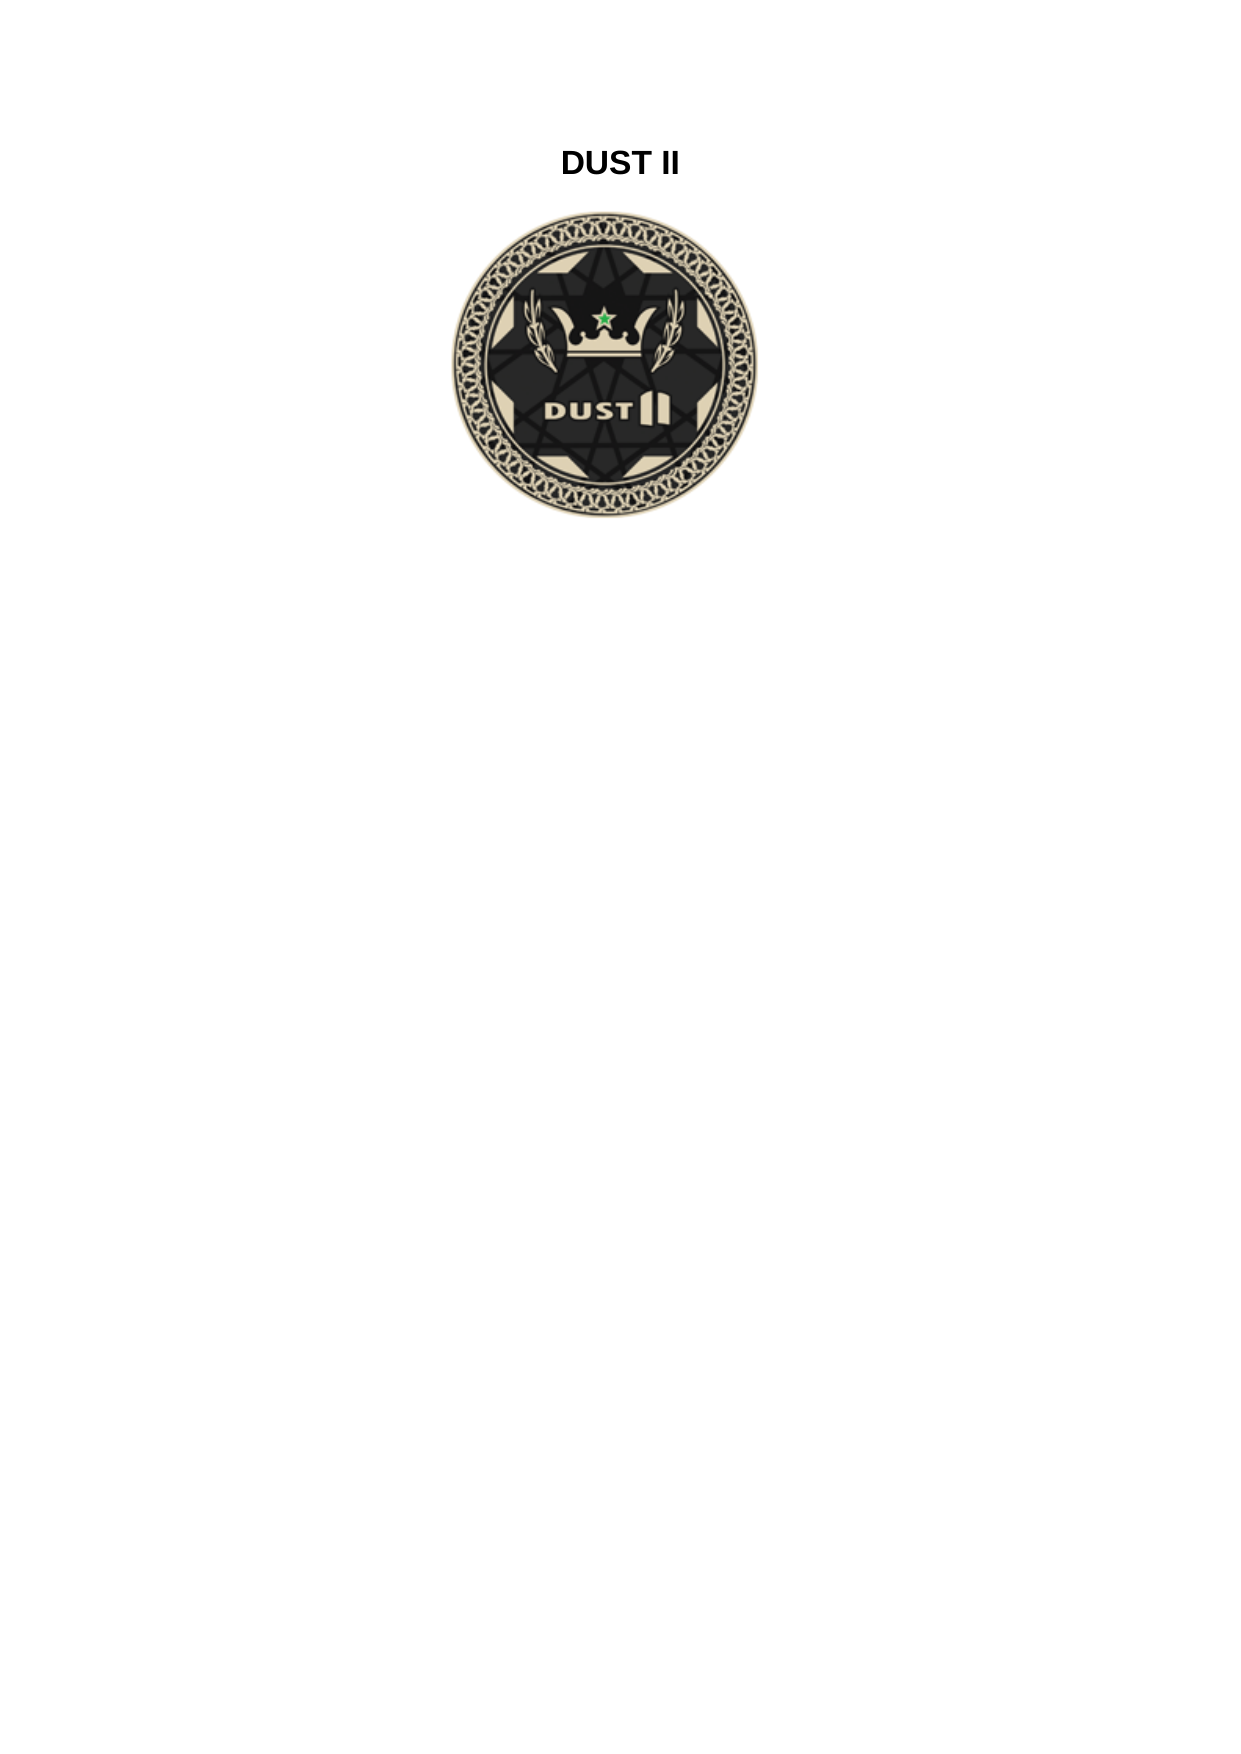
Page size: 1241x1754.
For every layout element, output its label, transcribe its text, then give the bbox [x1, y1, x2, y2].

picture [406, 210, 807, 520]
subtitle DUST II [118, 143, 1122, 182]
